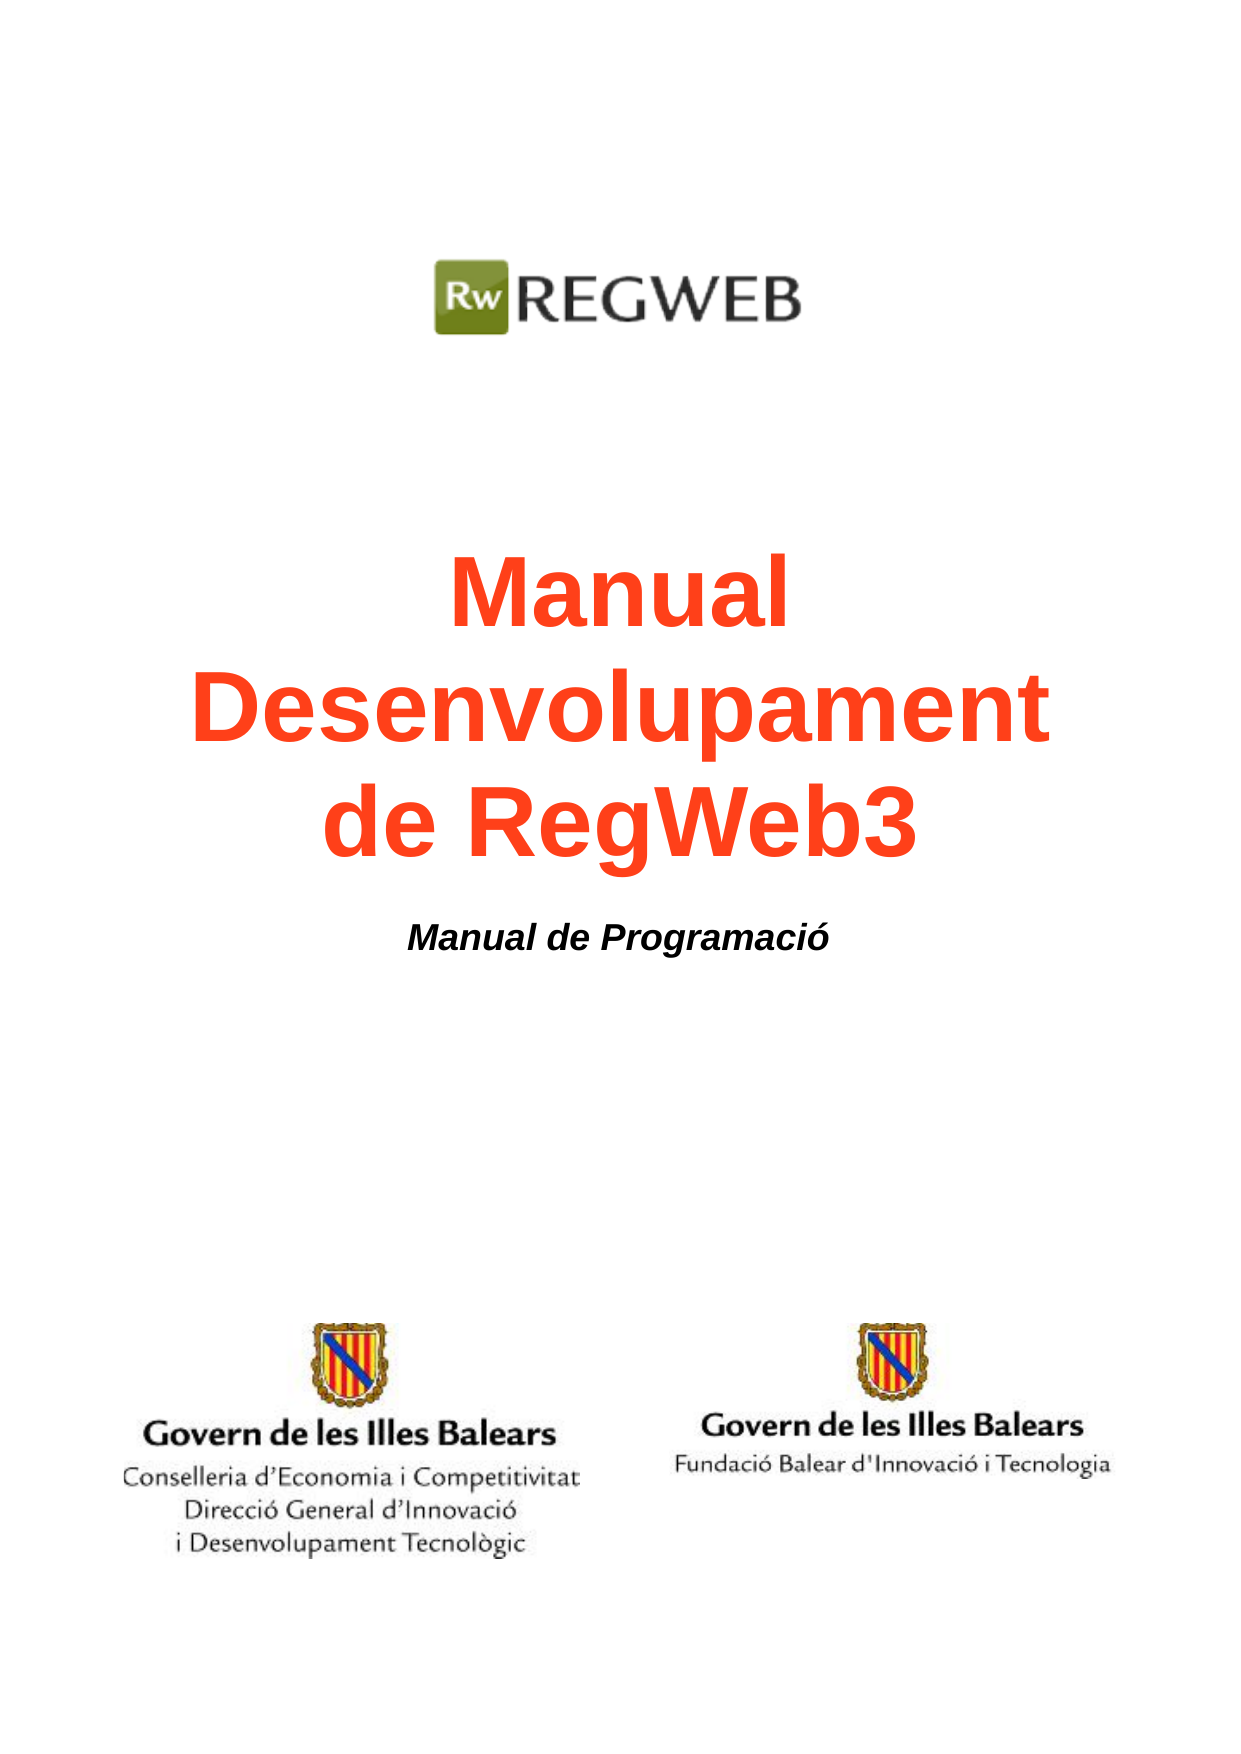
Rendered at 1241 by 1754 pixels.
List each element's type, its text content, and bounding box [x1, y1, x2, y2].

subtitle Manual de Programació [118, 916, 1122, 959]
picture [123, 1323, 580, 1559]
picture [669, 1323, 1117, 1479]
title Manual Desenvolupament de RegWeb3 [118, 533, 1122, 878]
table_header [586, 1318, 664, 1603]
picture [432, 250, 808, 350]
table_header [118, 1318, 586, 1603]
table_header [664, 1318, 1122, 1603]
